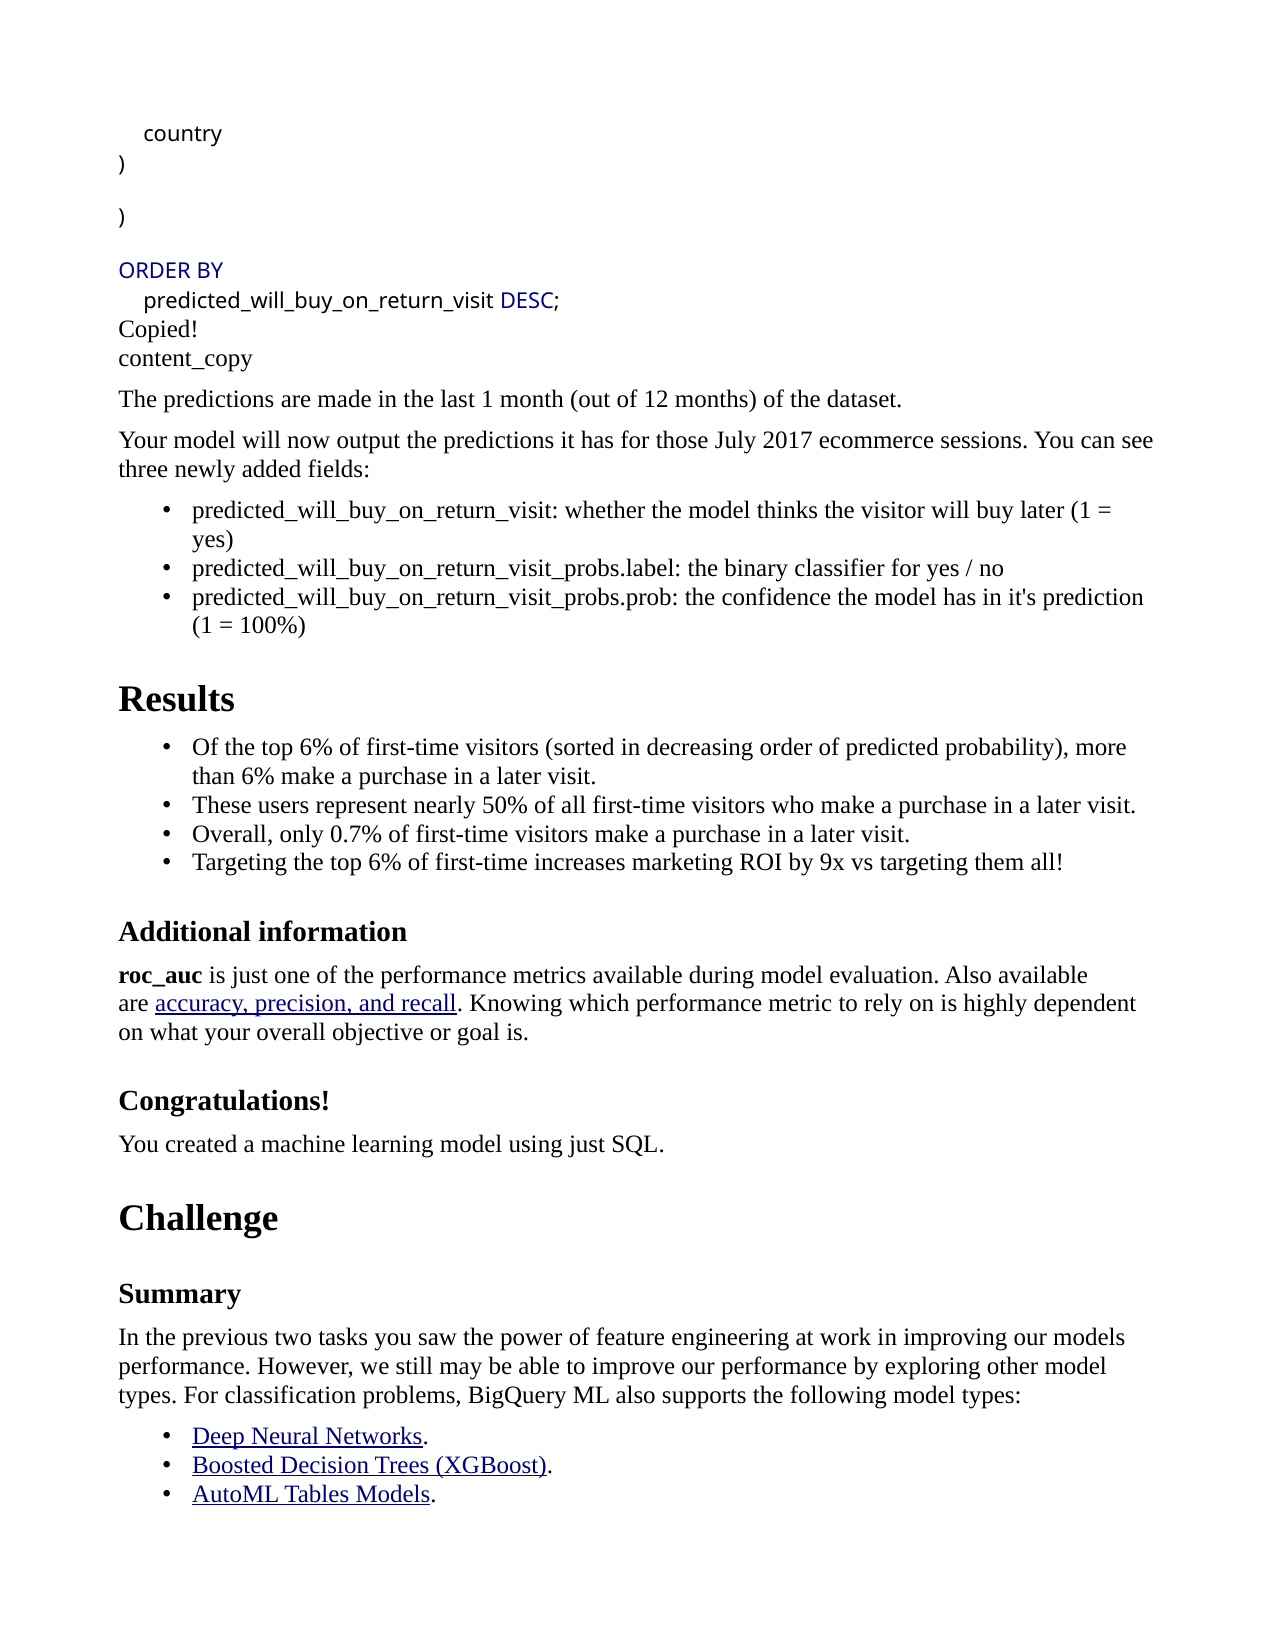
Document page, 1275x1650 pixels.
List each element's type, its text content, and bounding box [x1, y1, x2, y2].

text roc_auc is just one of the performance metrics available during model evaluation. Also available are accuracy, precision, and recall. Knowing which performance metric to rely on is highly dependent on what your overall objective or goal is. [118, 960, 1157, 1046]
list These users represent nearly 50% of all first-time visitors who make a purchase in a later visit. [162, 790, 1157, 819]
list Deep Neural Networks. [162, 1421, 1157, 1450]
list predicted_will_buy_on_return_visit_probs.prob: the confidence the model has in it's prediction (1 = 100%) [162, 582, 1157, 639]
text Copied! [118, 314, 1144, 343]
subtitle Results [118, 677, 1157, 720]
list Targeting the top 6% of first-time increases marketing ROI by 9x vs targeting them all! [162, 847, 1157, 876]
text country [118, 118, 1157, 148]
list Overall, only 0.7% of first-time visitors make a purchase in a later visit. [162, 819, 1157, 847]
list AutoML Tables Models. [162, 1479, 1157, 1507]
text You created a machine learning model using just SQL. [118, 1129, 1157, 1158]
text ORDER BY [118, 255, 1157, 284]
subtitle Summary [118, 1276, 1157, 1310]
list predicted_will_buy_on_return_visit: whether the model thinks the visitor will buy later (1 = yes) [162, 496, 1157, 553]
text In the previous two tasks you saw the power of feature engineering at work in improving our models performance. However, we still may be able to improve our performance by exploring other model types. For classification problems, BigQuery ML also supports the following model types: [118, 1322, 1157, 1409]
text Your model will now output the predictions it has for those July 2017 ecommerce sessions. You can see three newly added fields: [118, 426, 1157, 483]
list predicted_will_buy_on_return_visit_probs.label: the binary classifier for yes / no [162, 553, 1157, 582]
text content_copy [118, 343, 1157, 372]
text ) [118, 148, 1157, 178]
text predicted_will_buy_on_return_visit DESC; [118, 284, 1157, 314]
text ) [118, 201, 1157, 231]
list Boosted Decision Trees (XGBoost). [162, 1450, 1157, 1479]
subtitle Additional information [118, 914, 1157, 947]
subtitle Congratulations! [118, 1083, 1157, 1117]
list Of the top 6% of first-time visitors (sorted in decreasing order of predicted probability), more than 6% make a purchase in a later visit. [162, 732, 1157, 790]
text The predictions are made in the last 1 month (out of 12 months) of the dataset. [118, 384, 1157, 413]
subtitle Challenge [118, 1196, 1157, 1239]
